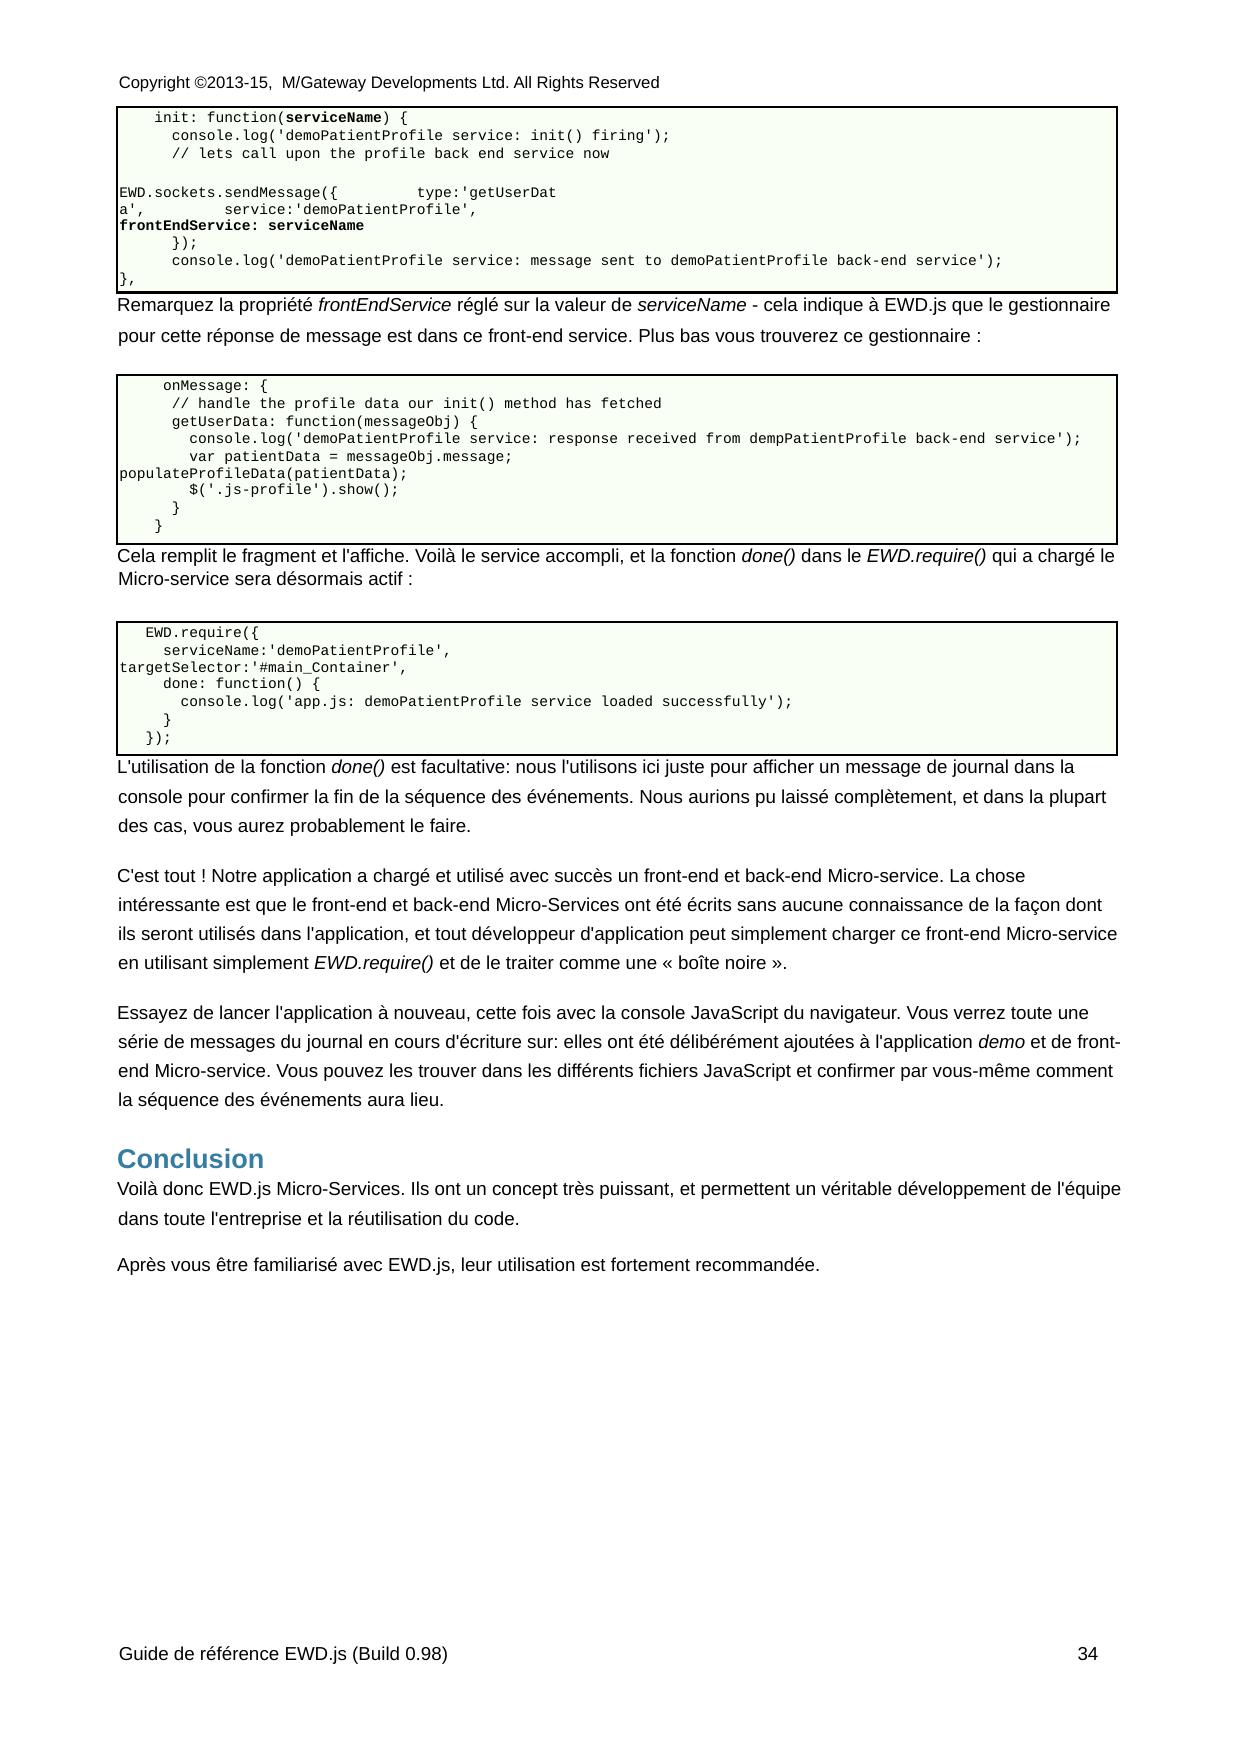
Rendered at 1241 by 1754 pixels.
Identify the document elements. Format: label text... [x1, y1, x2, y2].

table_header EWD.require({ serviceName:'demoPatientProfile', targetSelector:'#main_Container', done: function() { console.log('app.js: demoPatientProfile service loaded successfully'); } }); [118, 623, 1116, 754]
text Voilà donc EWD.js Micro-Services. Ils ont un concept très puissant, et permettent un véritable développement de l'équipe dans toute l'entreprise et la réutilisation du code. [117, 1178, 1122, 1229]
table_header onMessage: { // handle the profile data our init() method has fetched getUserData: function(messageObj) { console.log('demoPatientProfile service: response received from dempPatientProfile back-end service'); var patientData = messageObj.message; populateProfileData(patientData); $('.js-profile').show(); } } [118, 376, 1116, 542]
subtitle Conclusion [117, 1143, 1126, 1174]
text L'utilisation de la fonction done() est facultative: nous l'utilisons ici juste pour afficher un message de journal dans la console pour confirmer la fin de la séquence des événements. Nous aurions pu laissé complètement, et dans la plupart des cas, vous aurez probablement le faire. [117, 756, 1122, 836]
text C'est tout ! Notre application a chargé et utilisé avec succès un front-end et back-end Micro-service. La chose intéressante est que le front-end et back-end Micro-Services ont été écrits sans aucune connaissance de la façon dont ils seront utilisés dans l'application, et tout développeur d'application peut simplement charger ce front-end Micro-service en utilisant simplement EWD.require() et de le traiter comme une « boîte noire ». [117, 864, 1122, 973]
table_header init: function(serviceName) { console.log('demoPatientProfile service: init() firing'); // lets call upon the profile back end service now EWD.sockets.sendMessage({ type:'getUserData', service:'demoPatientProfile', frontEndService: serviceName }); console.log('demoPatientProfile service: message sent to demoPatientProfile back-end service'); }, [118, 108, 1116, 291]
text Remarquez la propriété frontEndService réglé sur la valeur de serviceName - cela indique à EWD.js que le gestionnaire pour cette réponse de message est dans ce front-end service. Plus bas vous trouverez ce gestionnaire : [117, 293, 1122, 346]
text Essayez de lancer l'application à nouveau, cette fois avec la console JavaScript du navigateur. Vous verrez toute une série de messages du journal en cours d'écriture sur: elles ont été délibérément ajoutées à l'application demo et de front-end Micro-service. Vous pouvez les trouver dans les différents fichiers JavaScript et confirmer par vous-même comment la séquence des événements aura lieu. [117, 1001, 1122, 1110]
text Cela remplit le fragment et l'affiche. Voilà le service accompli, et la fonction done() dans le EWD.require() qui a chargé le Micro-service sera désormais actif : [117, 544, 1122, 589]
text Après vous être familiarisé avec EWD.js, leur utilisation est fortement recommandée. [117, 1254, 1122, 1276]
